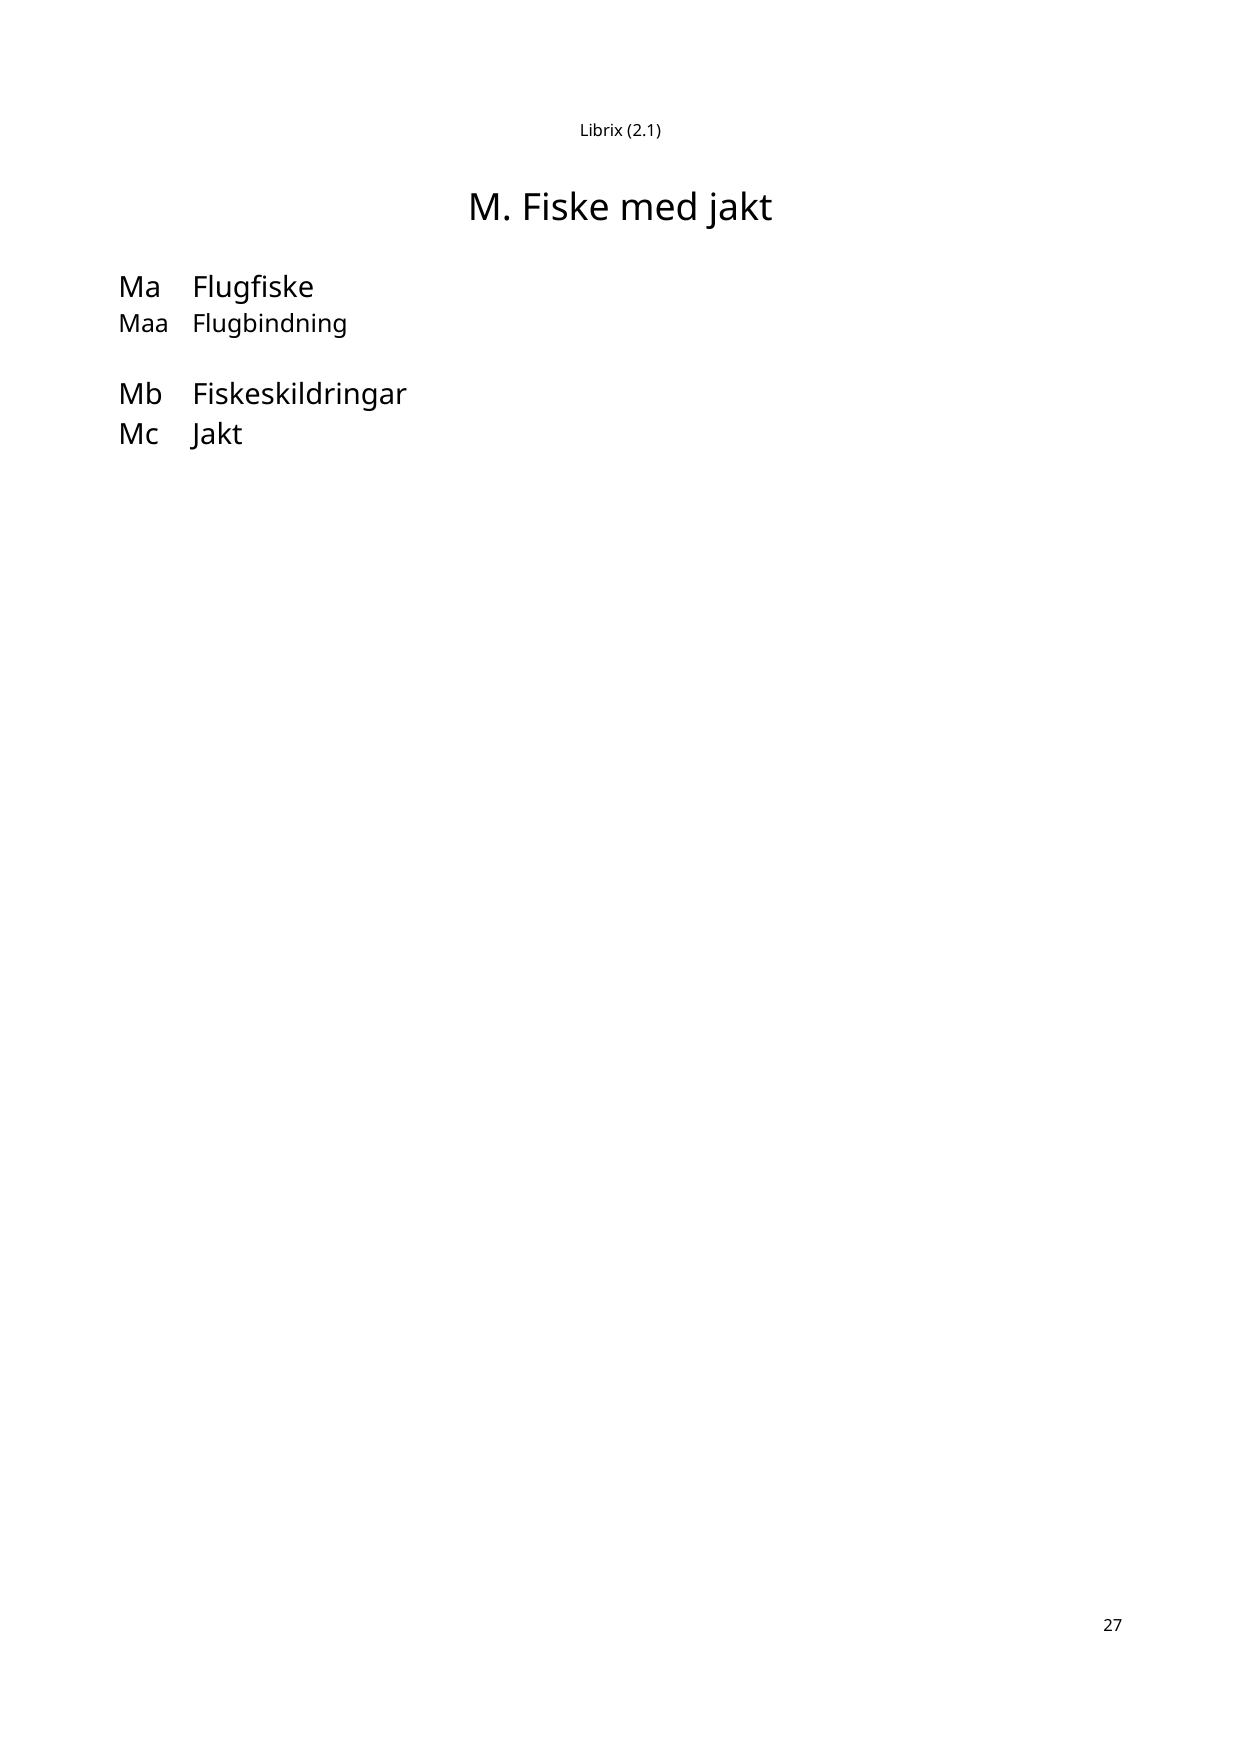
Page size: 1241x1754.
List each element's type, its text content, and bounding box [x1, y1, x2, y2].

text Mb Fiskeskildringar [118, 374, 1122, 413]
subtitle M. Fiske med jakt [118, 181, 1122, 232]
text Maa Flugbindning [118, 306, 1122, 339]
text Mc Jakt [118, 413, 1122, 453]
text Ma Flugfiske [118, 266, 1122, 306]
